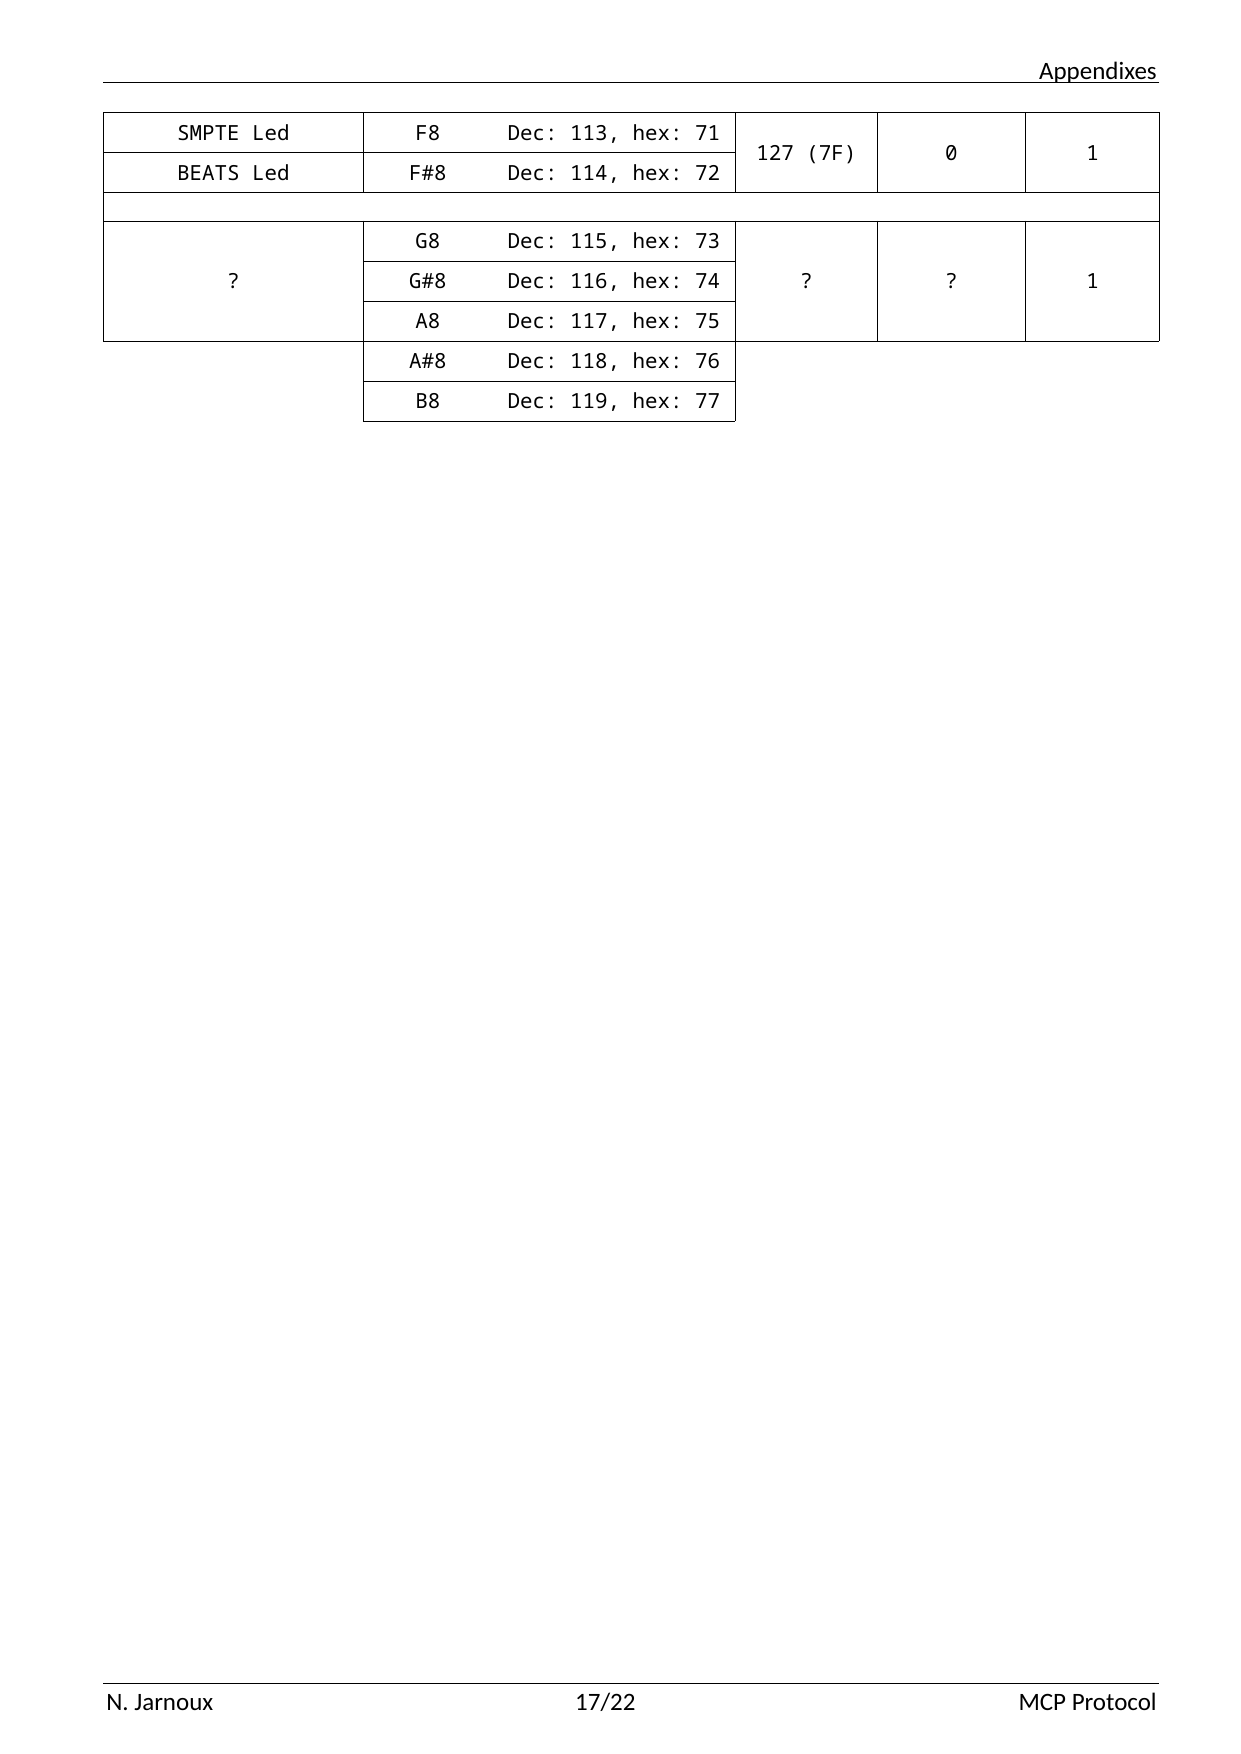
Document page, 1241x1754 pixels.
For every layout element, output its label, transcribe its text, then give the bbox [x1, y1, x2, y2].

table_cell 127 (7F) [736, 113, 877, 192]
table_cell F#8 [364, 153, 492, 192]
table_cell Dec: 118, hex: 76 [492, 342, 735, 381]
table_cell F8 [364, 113, 492, 152]
table_cell ? [878, 222, 1025, 341]
table_cell ? [736, 222, 877, 341]
table_cell BEATS Led [104, 153, 363, 192]
table_cell Dec: 115, hex: 73 [492, 222, 735, 261]
table_cell 0 [878, 113, 1025, 192]
table_cell Dec: 116, hex: 74 [492, 262, 735, 301]
table_cell SMPTE Led [104, 113, 363, 152]
table_cell 1 [1026, 222, 1159, 341]
table_cell A8 [364, 302, 492, 341]
table_cell Dec: 117, hex: 75 [492, 302, 735, 341]
table_cell B8 [364, 382, 492, 421]
table_cell G#8 [364, 262, 492, 301]
table_cell Dec: 113, hex: 71 [492, 113, 735, 152]
table_cell Dec: 114, hex: 72 [492, 153, 735, 192]
table_cell [104, 193, 1159, 221]
table_cell Dec: 119, hex: 77 [492, 382, 735, 421]
table_cell 1 [1026, 113, 1159, 192]
table_cell G8 [364, 222, 492, 261]
table_cell A#8 [364, 342, 492, 381]
table_cell ? [104, 222, 363, 341]
